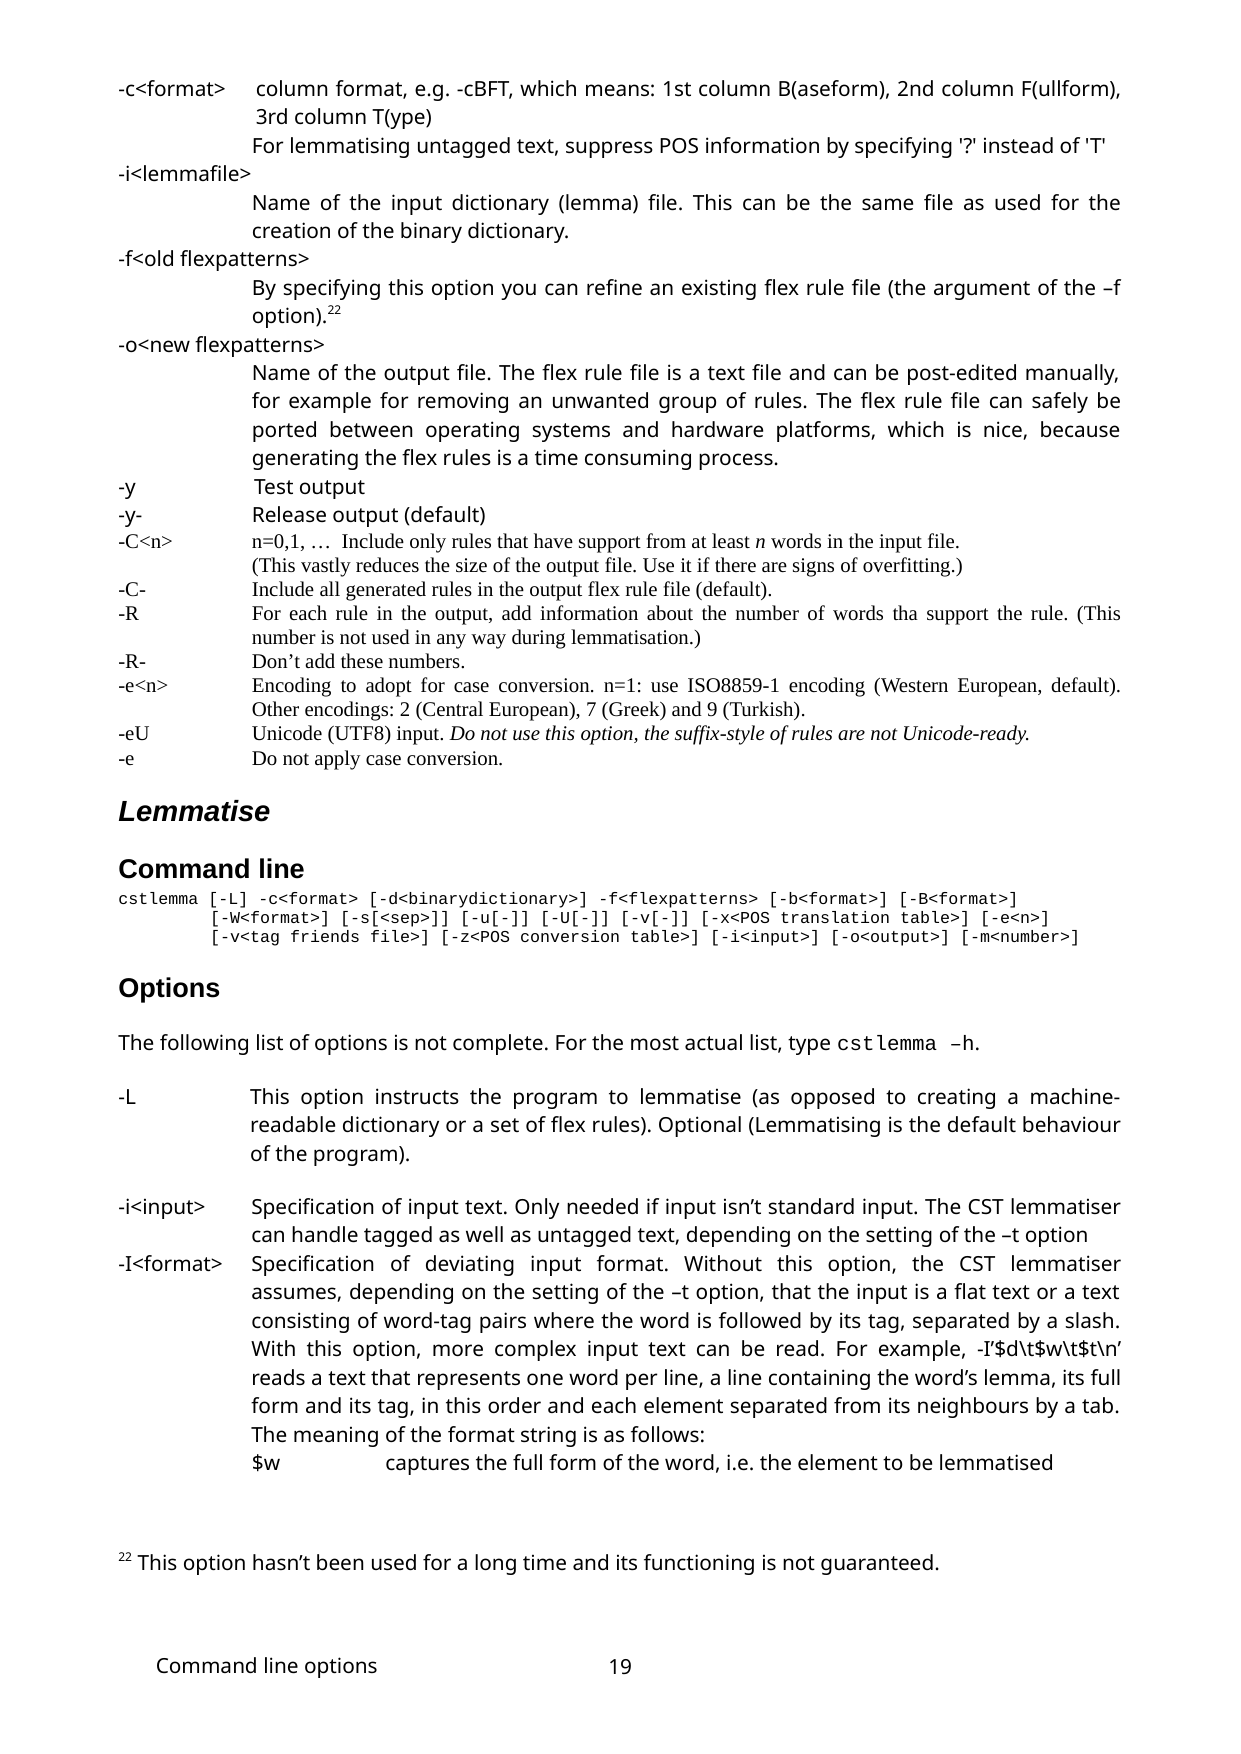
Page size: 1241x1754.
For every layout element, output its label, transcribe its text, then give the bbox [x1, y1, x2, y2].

text -L This option instructs the program to lemmatise (as opposed to creating a machine-readable dictionary or a set of flex rules). Optional (Lemmatising is the default behaviour of the program). [118, 1082, 1122, 1167]
text -e<n> Encoding to adopt for case conversion. n=1: use ISO8859-1 encoding (Western European, default). Other encodings: 2 (Central European), 7 (Greek) and 9 (Turkish). [118, 673, 1122, 721]
text -I<format> Specification of deviating input format. Without this option, the CST lemmatiser assumes, depending on the setting of the –t option, that the input is a flat text or a text consisting of word-tag pairs where the word is followed by its tag, separated by a slash. With this option, more complex input text can be read. For example, -I’$d\t$w\t$t\n’ reads a text that represents one word per line, a line containing the word’s lemma, its full form and its tag, in this order and each element separated from its neighbours by a tab. The meaning of the format string is as follows: [118, 1249, 1122, 1448]
text [-v<tag friends file>] [-z<POS conversion table>] [-i<input>] [-o<output>] [-m<number>] [118, 928, 1122, 947]
subtitle Lemmatise [118, 794, 1122, 828]
text cstlemma [-L] -c<format> [-d<binarydictionary>] -f<flexpatterns> [-b<format>] [-B<format>] [118, 891, 1122, 909]
text Name of the input dictionary (lemma) file. This can be the same file as used for the creation of the binary dictionary. [118, 188, 1122, 244]
text This option hasn’t been used for a long time and its functioning is not guaranteed. [118, 1548, 1122, 1577]
text -y- Release output (default) [118, 500, 1122, 529]
text For lemmatising untagged text, suppress POS information by specifying '?' instead of 'T' [252, 131, 1122, 159]
text -c<format> column format, e.g. -cBFT, which means: 1st column B(aseform), 2nd column F(ullform), 3rd column T(ype) [118, 74, 1122, 131]
text The following list of options is not complete. For the most actual list, type cstlemma –h. [118, 1028, 1122, 1057]
text -R- Don’t add these numbers. [118, 649, 1122, 673]
text -R For each rule in the output, add information about the number of words tha support the rule. (This number is not used in any way during lemmatisation.) [118, 601, 1122, 649]
text [-W<format>] [-s[<sep>]] [-u[-]] [-U[-]] [-v[-]] [-x<POS translation table>] [-e<n>] [118, 909, 1122, 928]
text -i<input> Specification of input text. Only needed if input isn’t standard input. The CST lemmatiser can handle tagged as well as untagged text, depending on the setting of the –t option [118, 1192, 1122, 1249]
text -eU Unicode (UTF8) input. Do not use this option, the suffix-style of rules are not Unicode-ready. [118, 721, 1122, 745]
text -C<n> n=0,1, … Include only rules that have support from at least n words in the input file. [118, 529, 1122, 553]
subtitle Command line [118, 853, 1122, 884]
text -C- Include all generated rules in the output flex rule file (default). [118, 577, 1122, 601]
text -o<new flexpatterns> [118, 330, 1122, 358]
subtitle Options [118, 972, 1122, 1003]
text Name of the output file. The flex rule file is a text file and can be post-edited manually, for example for removing an unwanted group of rules. The flex rule file can safely be ported between operating systems and hardware platforms, which is nice, because generating the flex rules is a time consuming process. [118, 358, 1122, 472]
text -i<lemmafile> [118, 159, 1122, 188]
text -f<old flexpatterns> [118, 244, 1122, 273]
text -e Do not apply case conversion. [118, 745, 1122, 769]
text By specifying this option you can refine an existing flex rule file (the argument of the –f option). [118, 273, 1122, 330]
text (This vastly reduces the size of the output file. Use it if there are signs of overfitting.) [118, 553, 1122, 577]
text $w captures the full form of the word, i.e. the element to be lemmatised [252, 1448, 1122, 1477]
text -y Test output [118, 472, 1122, 500]
